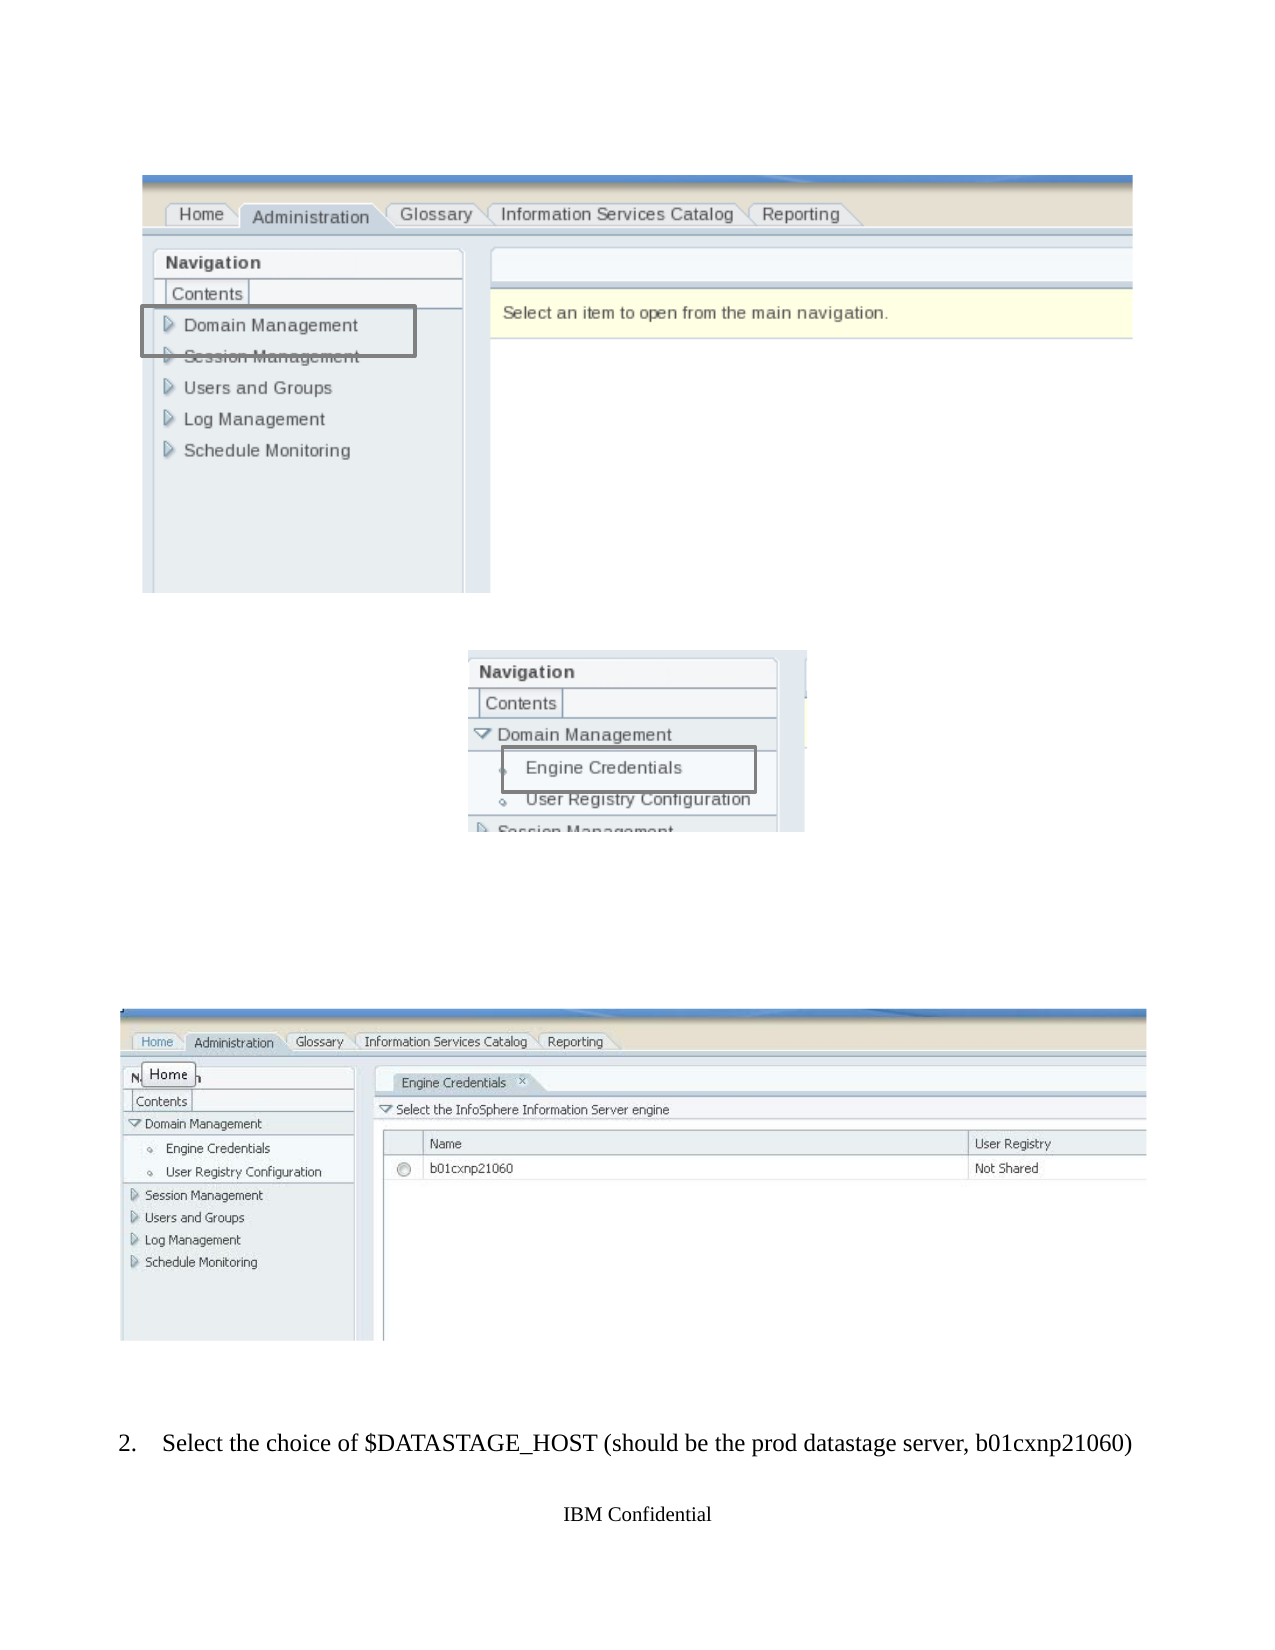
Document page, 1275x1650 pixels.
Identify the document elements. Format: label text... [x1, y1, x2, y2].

picture [142, 175, 1133, 593]
picture [118, 1004, 1157, 1342]
picture [468, 650, 808, 832]
list Select the choice of $DATASTAGE_HOST (should be the prod datastage server, b01cxnp21060) [118, 1428, 1157, 1456]
picture [144, 308, 413, 354]
